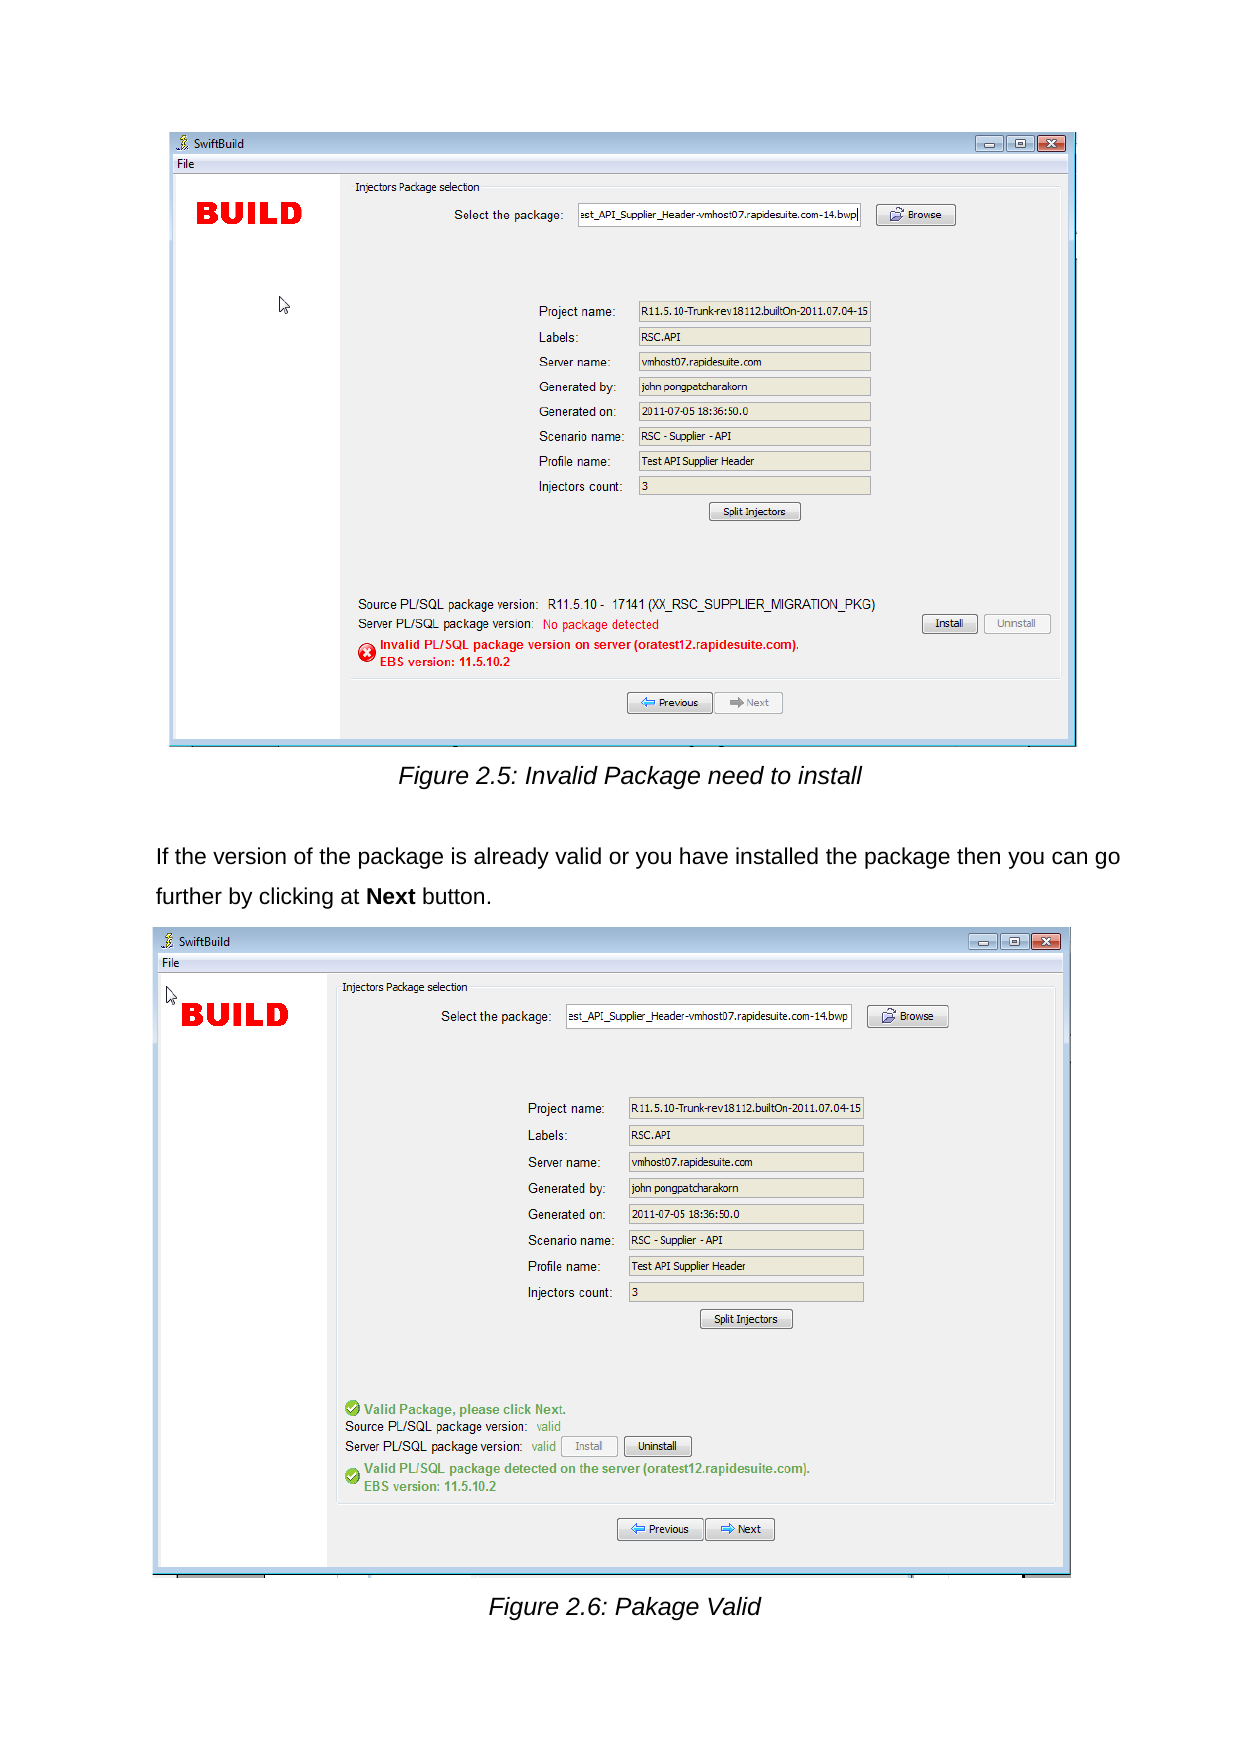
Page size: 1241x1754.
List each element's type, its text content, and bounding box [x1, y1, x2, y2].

text Figure 2.5: Invalid Package need to install [156, 118, 1122, 789]
text Figure 2.6: Pakage Valid [156, 922, 1122, 1620]
picture [152, 927, 1071, 1578]
picture [169, 132, 1078, 747]
text If the version of the package is already valid or you have installed the package then you can go further by clicking at Next button. [156, 843, 1122, 909]
